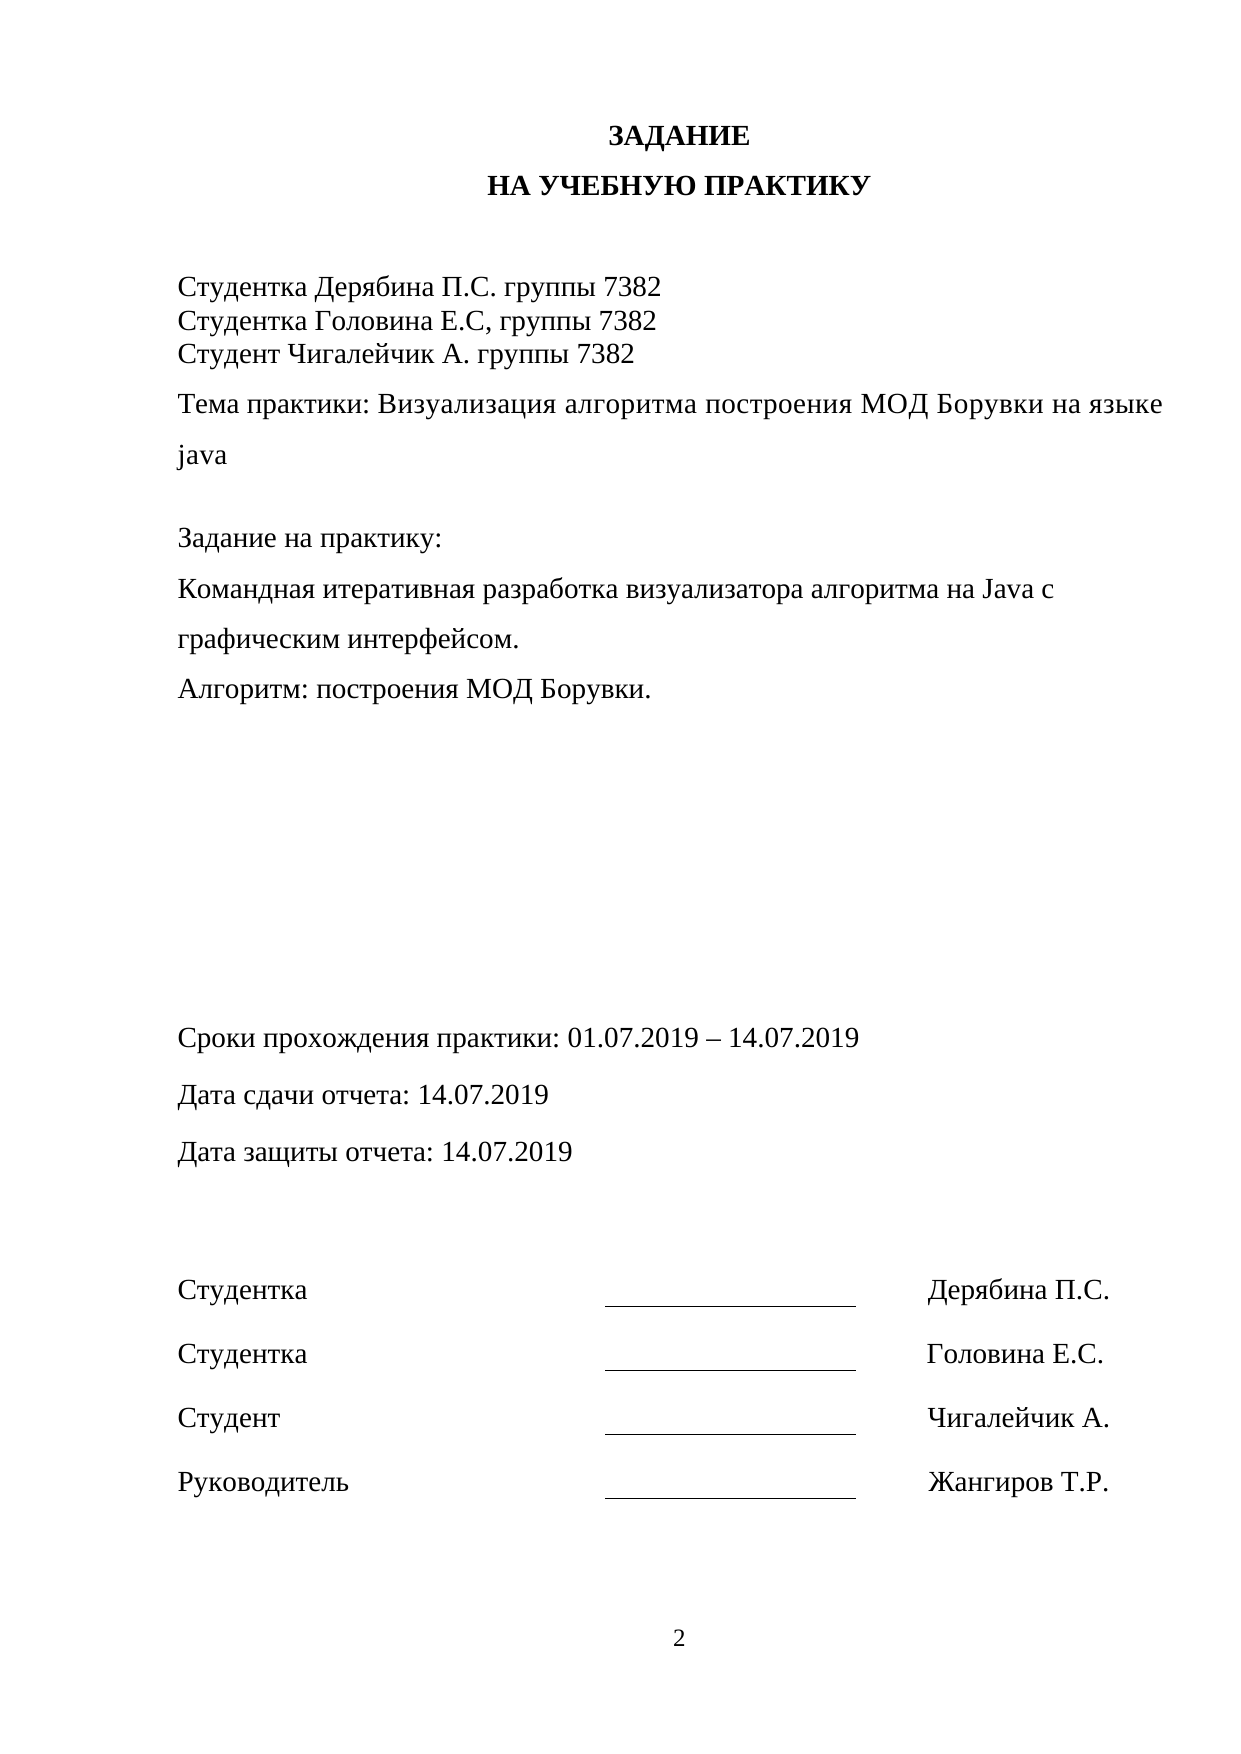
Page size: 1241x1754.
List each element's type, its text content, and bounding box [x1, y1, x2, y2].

table_cell [605, 1435, 856, 1498]
table_cell [605, 1307, 856, 1370]
table_cell Руководитель [166, 1434, 605, 1498]
table_cell [605, 1371, 856, 1434]
table_cell Дерябина П.С. [856, 1242, 1181, 1306]
table_cell [166, 1192, 1181, 1242]
table_cell Головина Е.С. [856, 1306, 1181, 1370]
table_cell Студентка [166, 1242, 605, 1306]
table_cell [605, 1242, 856, 1306]
table_header Студентка Дерябина П.С. группы 7382 [166, 269, 1181, 303]
text ЗАДАНИЕ [177, 118, 1181, 152]
table_cell Студентка Головина Е.С, группы 7382 [166, 303, 1181, 336]
text на учебную практику [177, 168, 1181, 202]
table_cell Студентка [166, 1306, 605, 1370]
table_cell Сроки прохождения практики: 01.07.2019 – 14.07.2019 [166, 1020, 1181, 1077]
table_cell Студент Чигалейчик А. группы 7382 Тема практики: Визуализация алгоритма построения МОД Борувки на языке java [166, 336, 1181, 521]
table_cell Дата защиты отчета: 14.07.2019 [166, 1135, 1181, 1192]
table_cell Дата сдачи отчета: 14.07.2019 [166, 1078, 1181, 1134]
table_cell Чигалейчик А. [856, 1370, 1181, 1434]
table_cell Студент [166, 1370, 605, 1434]
table_cell Жангиров Т.Р. [856, 1434, 1181, 1498]
table_cell Задание на практику: Командная итеративная разработка визуализатора алгоритма на Java с графическим интерфейсом. Алгоритм: построения МОД Борувки. [166, 521, 1181, 1020]
